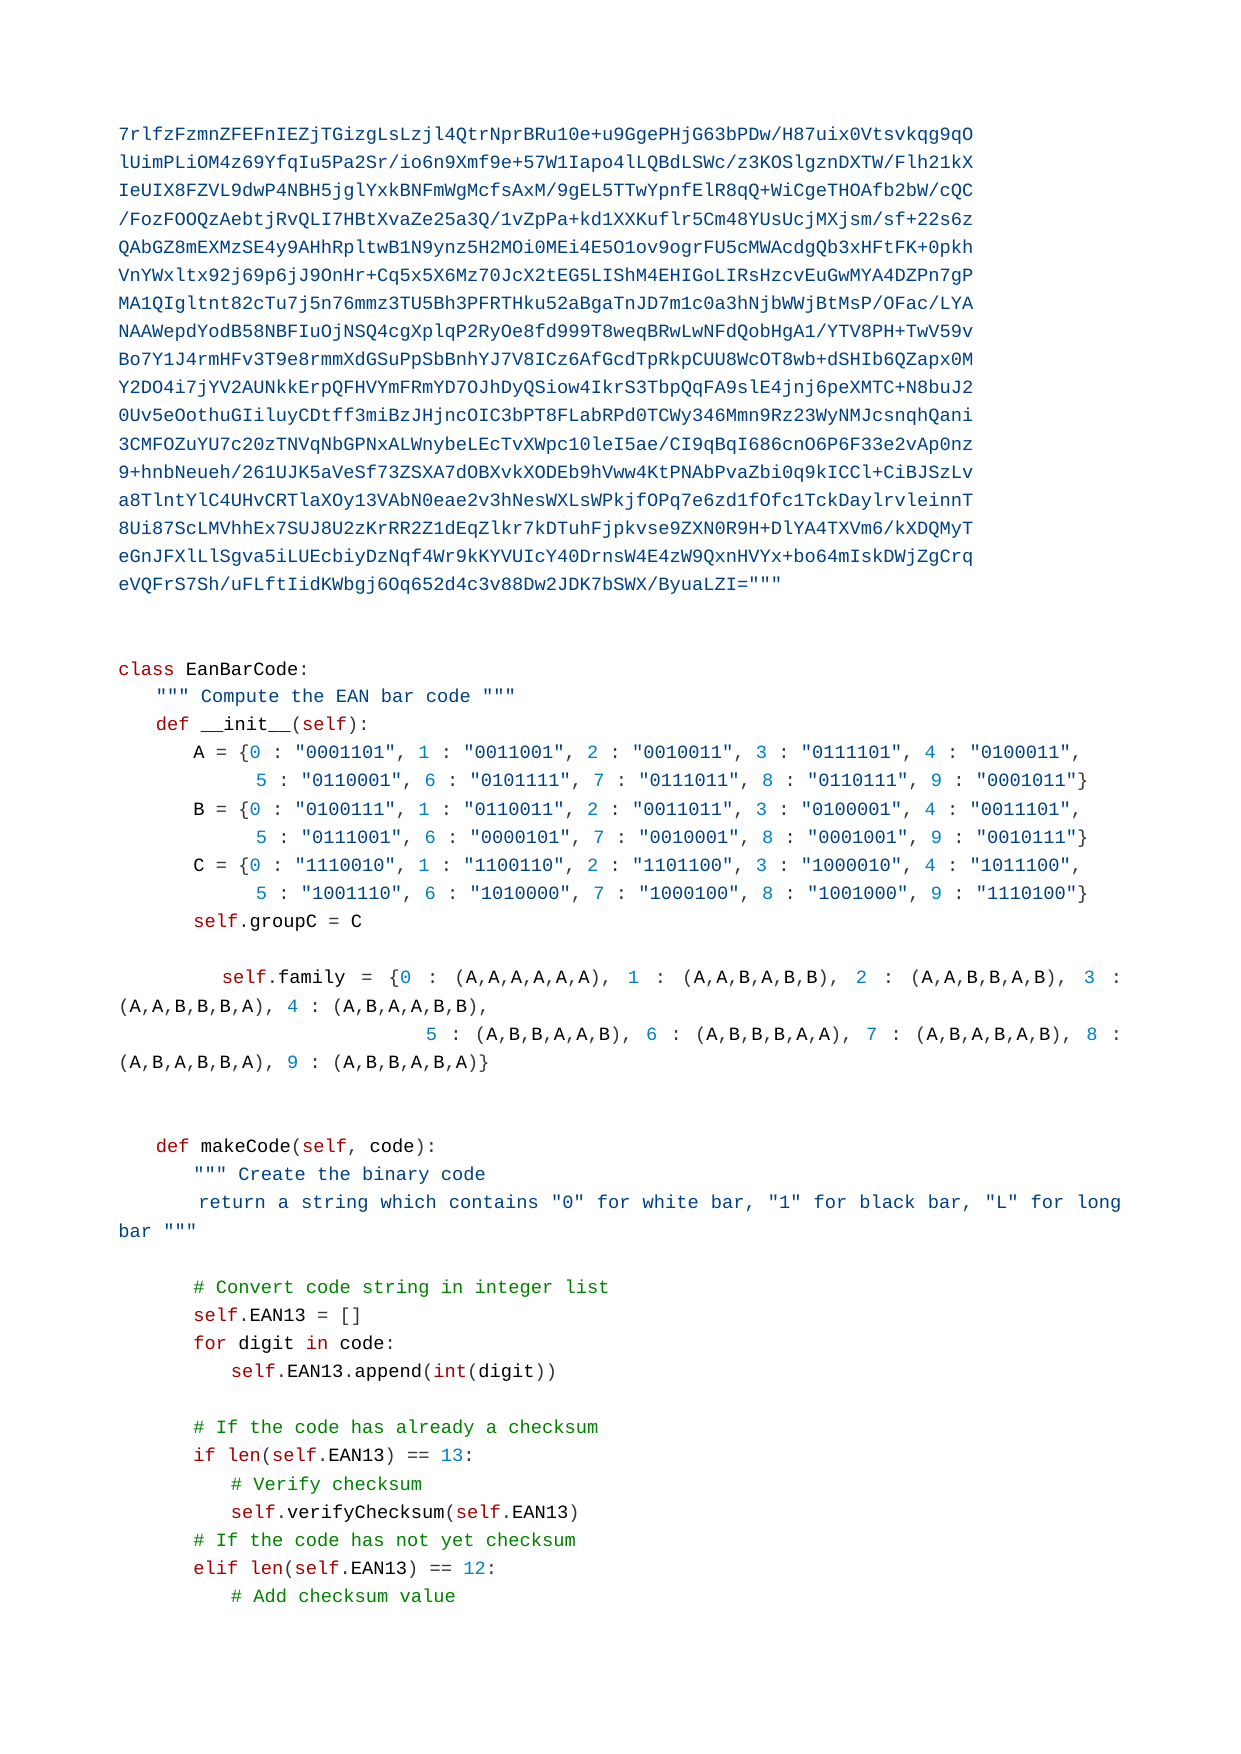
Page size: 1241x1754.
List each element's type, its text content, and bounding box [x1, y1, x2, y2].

text 9+hnbNeueh/261UJK5aVeSf73ZSXA7dOBXvkXODEb9hVww4KtPNAbPvaZbi0q9kICCl+CiBJSzLv [118, 456, 1122, 484]
text 5 : "1001110", 6 : "1010000", 7 : "1000100", 8 : "1001000", 9 : "1110100"} [118, 877, 1122, 906]
text 7rlfzFzmnZFEFnIEZjTGizgLsLzjl4QtrNprBRu10e+u9GgePHjG63bPDw/H87uix0Vtsvkqg9qO [118, 118, 1122, 146]
text for digit in code: [118, 1327, 1122, 1356]
text """ Create the binary code [118, 1159, 1122, 1187]
text QAbGZ8mEXMzSE4y9AHhRpltwB1N9ynz5H2MOi0MEi4E5O1ov9ogrFU5cMWAcdgQb3xHFtFK+0pkh [118, 231, 1122, 259]
text # If the code has already a checksum [118, 1412, 1122, 1440]
text 5 : "0110001", 6 : "0101111", 7 : "0111011", 8 : "0110111", 9 : "0001011"} [118, 765, 1122, 793]
text eVQFrS7Sh/uFLftIidKWbgj6Oq652d4c3v88Dw2JDK7bSWX/ByuaLZI=""" [118, 568, 1122, 596]
text 0Uv5eOothuGIiluyCDtff3miBzJHjncOIC3bPT8FLabRPd0TCWy346Mmn9Rz23WyNMJcsnqhQani [118, 399, 1122, 427]
text Y2DO4i7jYV2AUNkkErpQFHVYmFRmYD7OJhDyQSiow4IkrS3TbpQqFA9slE4jnj6peXMTC+N8buJ2 [118, 371, 1122, 399]
text self.family = {0 : (A,A,A,A,A,A), 1 : (A,A,B,A,B,B), 2 : (A,A,B,B,A,B), 3 : (A,A,B,B,B,A), 4 : (A,B,A,A,B,B), [118, 962, 1122, 1018]
text self.verifyChecksum(self.EAN13) [118, 1496, 1122, 1524]
text MA1QIgltnt82cTu7j5n76mmz3TU5Bh3PFRTHku52aBgaTnJD7m1c0a3hNjbWWjBtMsP/OFac/LYA [118, 287, 1122, 315]
text # If the code has not yet checksum [118, 1524, 1122, 1552]
text def makeCode(self, code): [118, 1131, 1122, 1159]
text def __init__(self): [118, 709, 1122, 737]
text self.EAN13 = [] [118, 1299, 1122, 1327]
text class EanBarCode: [118, 652, 1122, 681]
text 5 : "0111001", 6 : "0000101", 7 : "0010001", 8 : "0001001", 9 : "0010111"} [118, 821, 1122, 849]
text return a string which contains "0" for white bar, "1" for black bar, "L" for long bar """ [118, 1187, 1122, 1243]
text elif len(self.EAN13) == 12: [118, 1552, 1122, 1581]
text B = {0 : "0100111", 1 : "0110011", 2 : "0011011", 3 : "0100001", 4 : "0011101", [118, 793, 1122, 821]
text lUimPLiOM4z69YfqIu5Pa2Sr/io6n9Xmf9e+57W1Iapo4lLQBdLSWc/z3KOSlgznDXTW/Flh21kX [118, 146, 1122, 174]
text if len(self.EAN13) == 13: [118, 1440, 1122, 1468]
text """ Compute the EAN bar code """ [118, 681, 1122, 709]
text VnYWxltx92j69p6jJ9OnHr+Cq5x5X6Mz70JcX2tEG5LIShM4EHIGoLIRsHzcvEuGwMYA4DZPn7gP [118, 259, 1122, 287]
text IeUIX8FZVL9dwP4NBH5jglYxkBNFmWgMcfsAxM/9gEL5TTwYpnfElR8qQ+WiCgeTHOAfb2bW/cQC [118, 174, 1122, 202]
text 8Ui87ScLMVhhEx7SUJ8U2zKrRR2Z1dEqZlkr7kDTuhFjpkvse9ZXN0R9H+DlYA4TXVm6/kXDQMyT [118, 512, 1122, 540]
text NAAWepdYodB58NBFIuOjNSQ4cgXplqP2RyOe8fd999T8weqBRwLwNFdQobHgA1/YTV8PH+TwV59v [118, 315, 1122, 343]
text self.groupC = C [118, 906, 1122, 934]
text /FozFOOQzAebtjRvQLI7HBtXvaZe25a3Q/1vZpPa+kd1XXKuflr5Cm48YUsUcjMXjsm/sf+22s6z [118, 202, 1122, 231]
text # Convert code string in integer list [118, 1271, 1122, 1299]
text C = {0 : "1110010", 1 : "1100110", 2 : "1101100", 3 : "1000010", 4 : "1011100", [118, 849, 1122, 877]
text A = {0 : "0001101", 1 : "0011001", 2 : "0010011", 3 : "0111101", 4 : "0100011", [118, 737, 1122, 765]
text # Add checksum value [118, 1581, 1122, 1609]
text a8TlntYlC4UHvCRTlaXOy13VAbN0eae2v3hNesWXLsWPkjfOPq7e6zd1fOfc1TckDaylrvleinnT [118, 484, 1122, 512]
text # Verify checksum [118, 1468, 1122, 1496]
text self.EAN13.append(int(digit)) [118, 1356, 1122, 1384]
text 5 : (A,B,B,A,A,B), 6 : (A,B,B,B,A,A), 7 : (A,B,A,B,A,B), 8 : (A,B,A,B,B,A), 9 : (A,B,B,A,B,A)} [118, 1018, 1122, 1074]
text eGnJFXlLlSgva5iLUEcbiyDzNqf4Wr9kKYVUIcY40DrnsW4E4zW9QxnHVYx+bo64mIskDWjZgCrq [118, 540, 1122, 568]
text Bo7Y1J4rmHFv3T9e8rmmXdGSuPpSbBnhYJ7V8ICz6AfGcdTpRkpCUU8WcOT8wb+dSHIb6QZapx0M [118, 343, 1122, 371]
text 3CMFOZuYU7c20zTNVqNbGPNxALWnybeLEcTvXWpc10leI5ae/CI9qBqI686cnO6P6F33e2vAp0nz [118, 427, 1122, 456]
